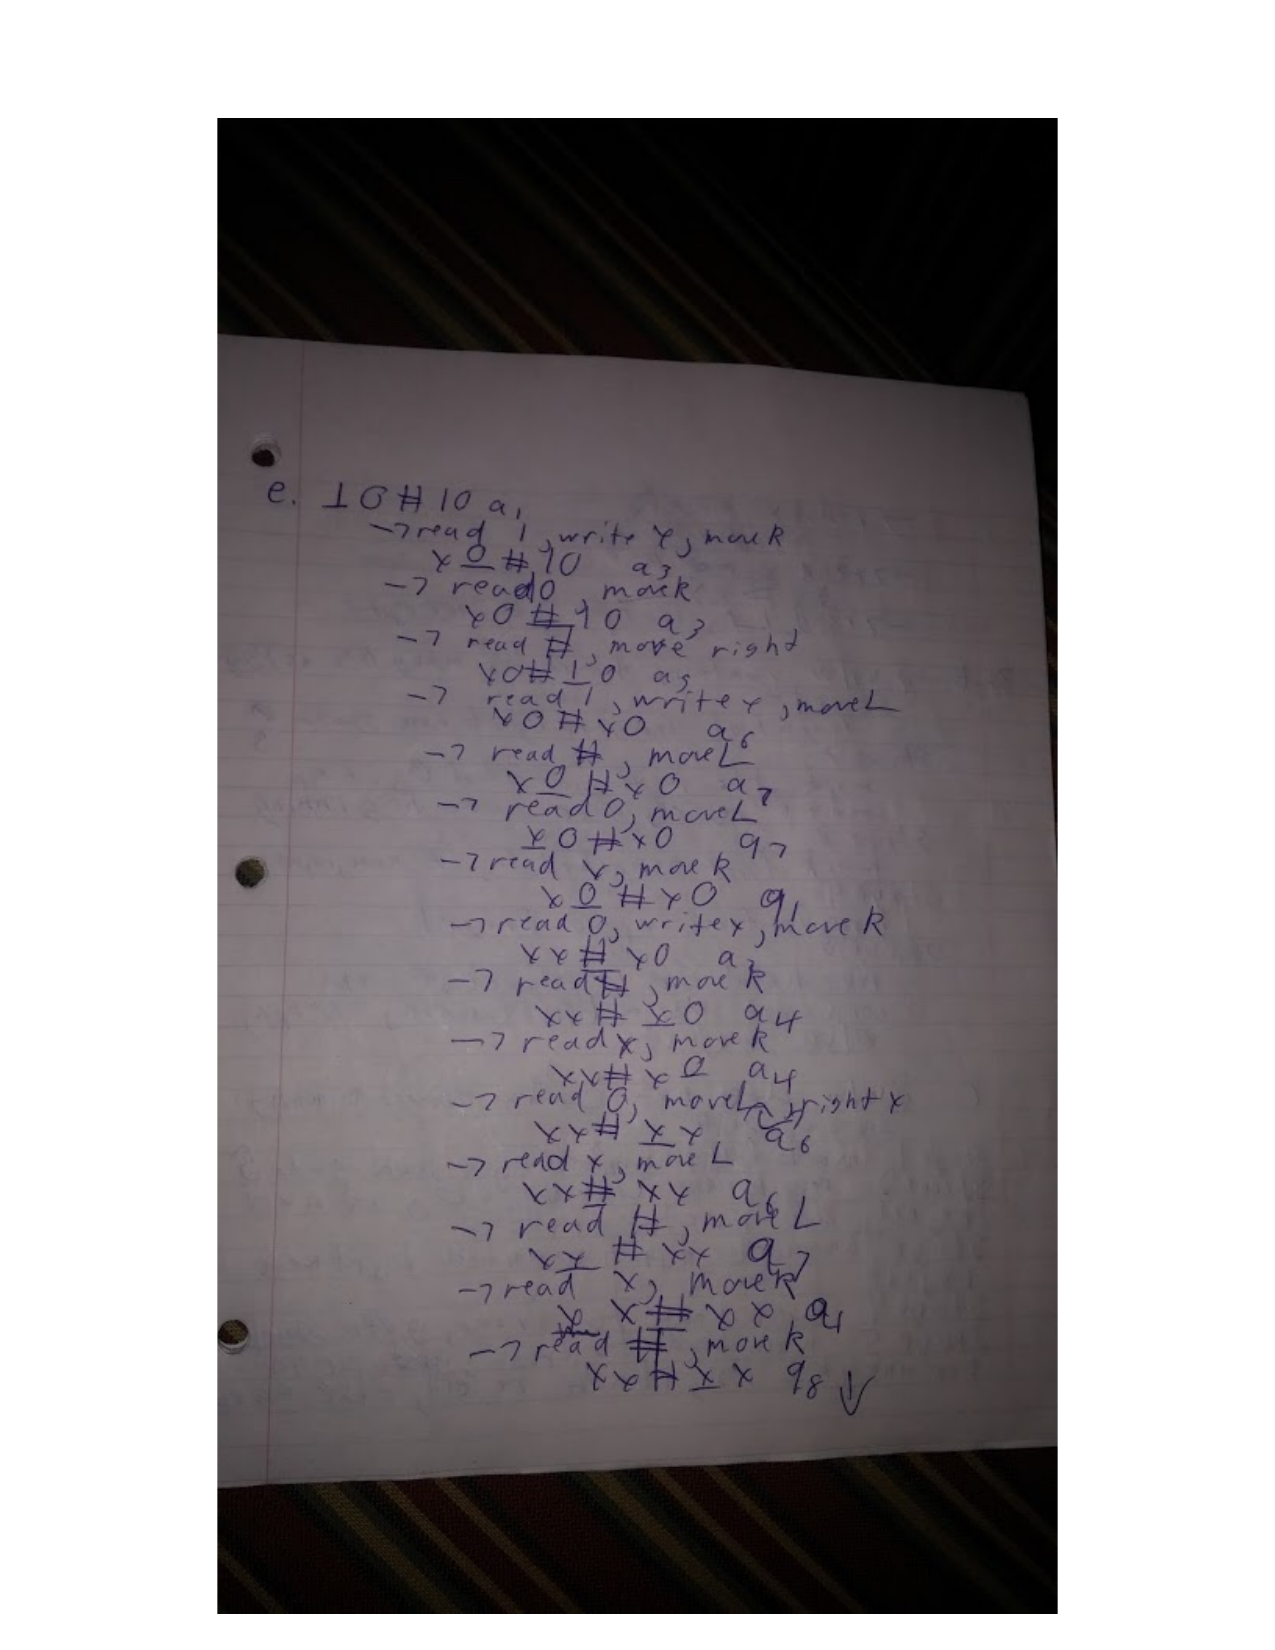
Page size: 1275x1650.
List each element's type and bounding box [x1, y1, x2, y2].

picture [217, 118, 1058, 1614]
